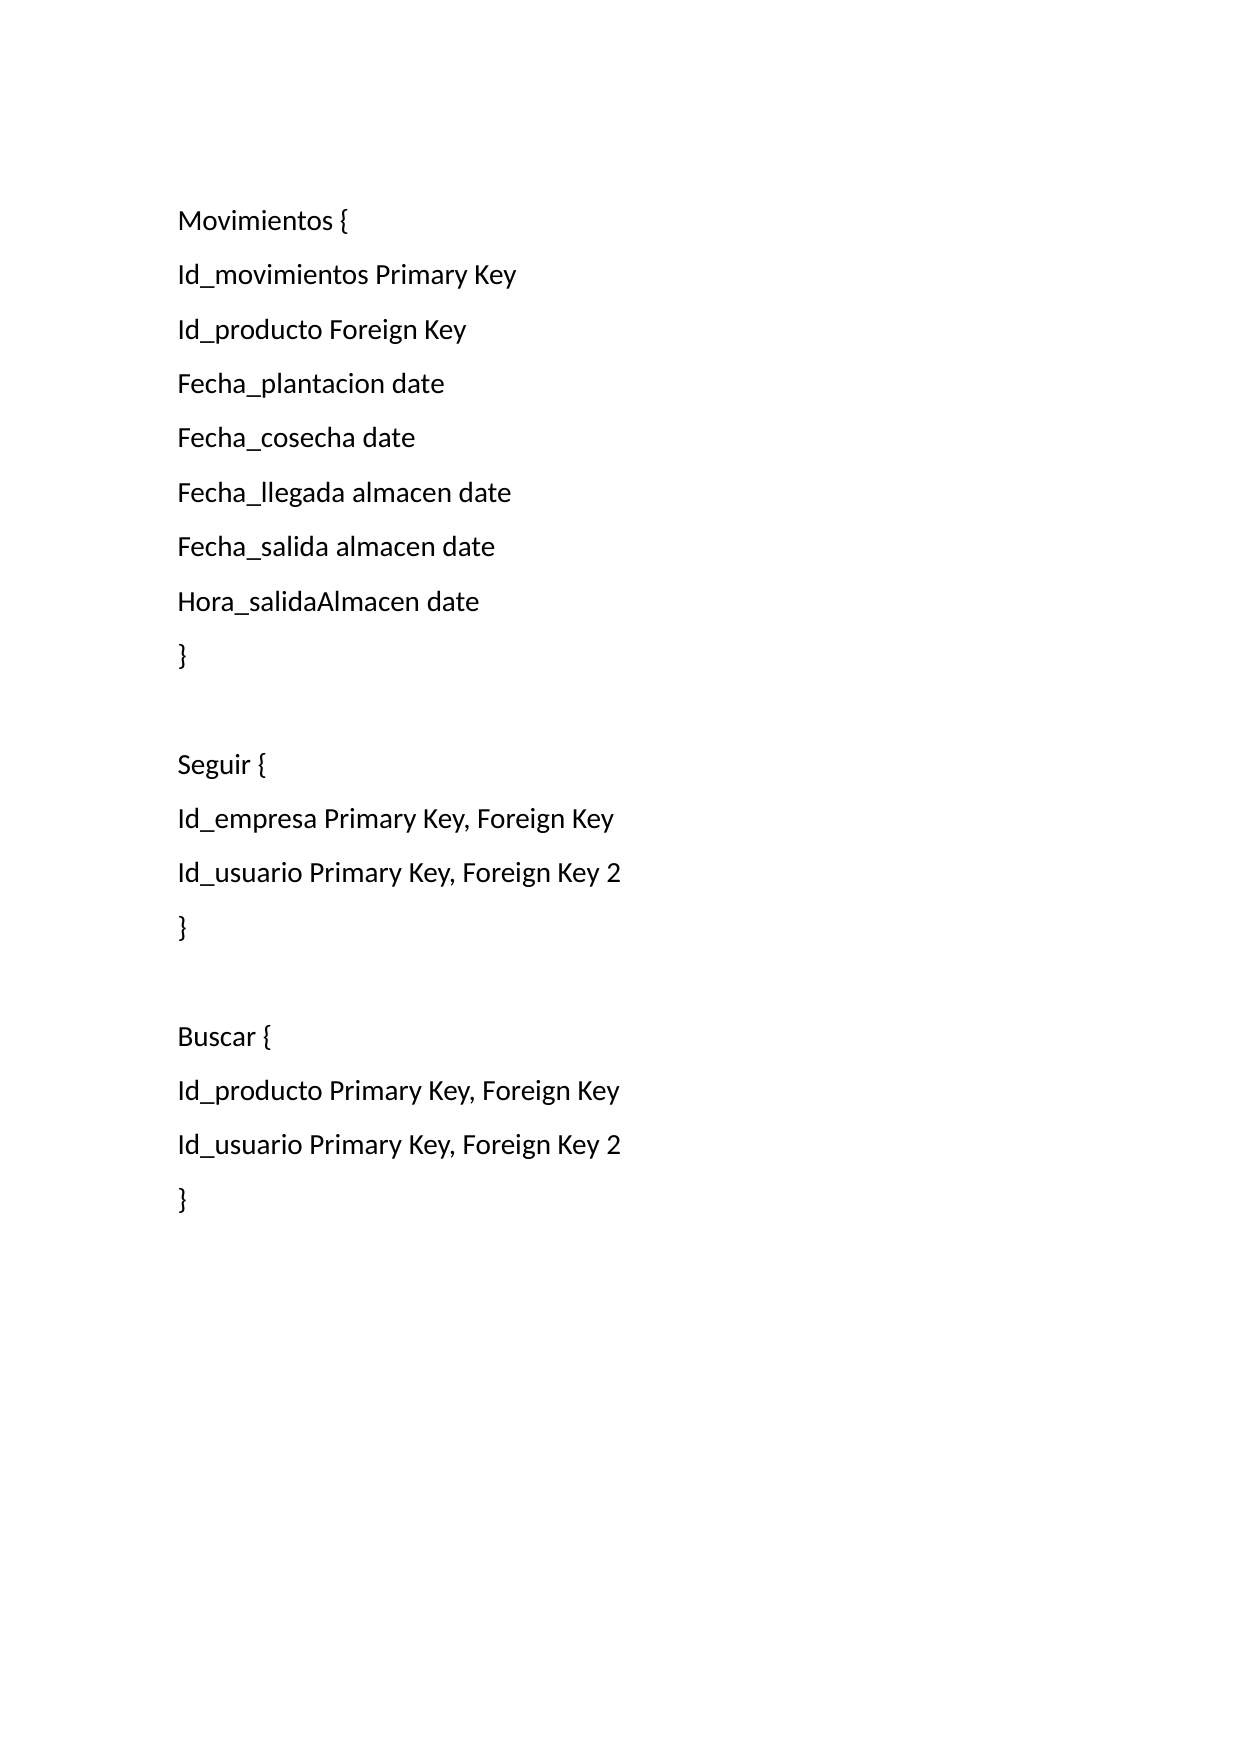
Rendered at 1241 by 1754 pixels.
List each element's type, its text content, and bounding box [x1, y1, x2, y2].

text Hora_salidaAlmacen date [177, 583, 1063, 618]
text Id_usuario Primary Key, Foreign Key 2 [177, 854, 1063, 890]
text Seguir { [177, 746, 1063, 781]
text Fecha_cosecha date [177, 419, 1063, 455]
text Id_producto Primary Key, Foreign Key [177, 1072, 1063, 1108]
text Fecha_salida almacen date [177, 528, 1063, 564]
text Fecha_llegada almacen date [177, 474, 1063, 509]
text Buscar { [177, 1018, 1063, 1053]
text Id_movimientos Primary Key [177, 256, 1063, 292]
text Fecha_plantacion date [177, 365, 1063, 401]
text Id_producto Foreign Key [177, 311, 1063, 346]
text Id_empresa Primary Key, Foreign Key [177, 800, 1063, 836]
text Id_usuario Primary Key, Foreign Key 2 [177, 1126, 1063, 1162]
text } [177, 909, 1063, 944]
text } [177, 637, 1063, 673]
text } [177, 1181, 1063, 1216]
text Movimientos { [177, 202, 1063, 238]
